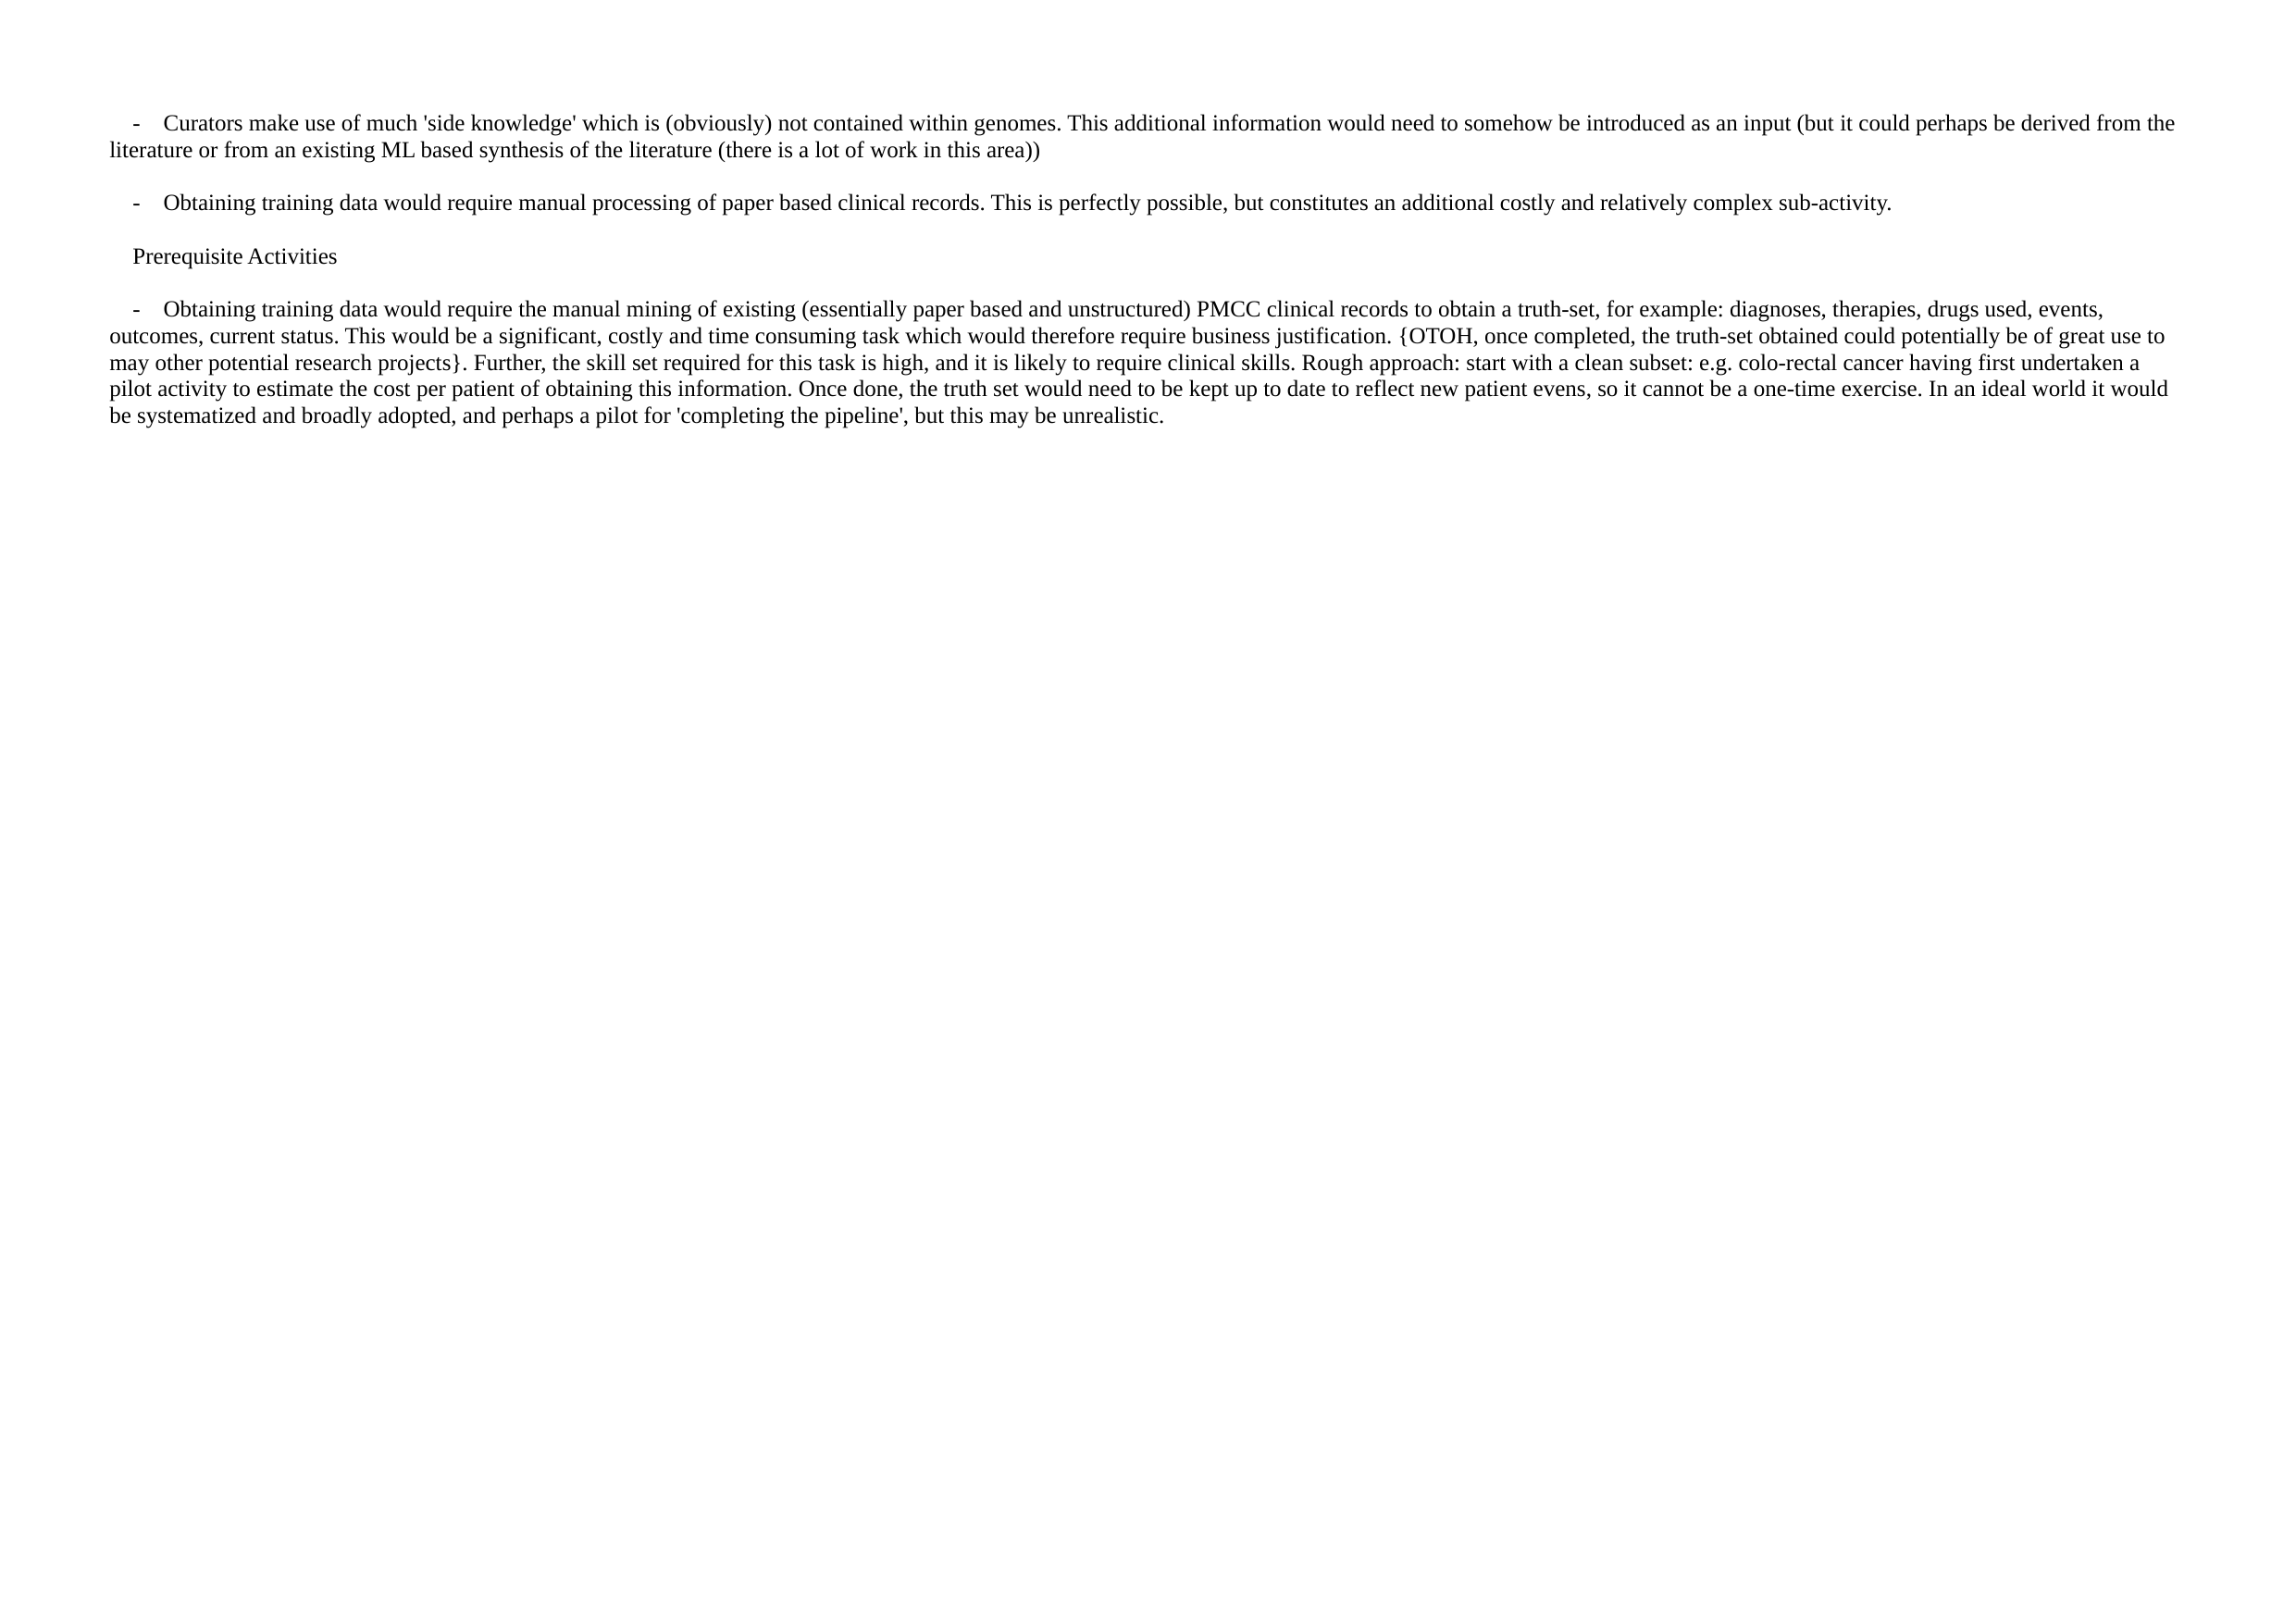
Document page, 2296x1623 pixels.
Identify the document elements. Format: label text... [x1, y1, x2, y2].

text - Curators make use of much 'side knowledge' which is (obviously) not contained within genomes. This additional information would need to somehow be introduced as an input (but it could perhaps be derived from the literature or from an existing ML based synthesis of the literature (there is a lot of work in this area)) [109, 109, 2186, 163]
text Prerequisite Activities [109, 242, 2186, 269]
text - Obtaining training data would require manual processing of paper based clinical records. This is perfectly possible, but constitutes an additional costly and relatively complex sub-activity. [109, 189, 2186, 216]
text - Obtaining training data would require the manual mining of existing (essentially paper based and unstructured) PMCC clinical records to obtain a truth-set, for example: diagnoses, therapies, drugs used, events, outcomes, current status. This would be a significant, costly and time consuming task which would therefore require business justification. {OTOH, once completed, the truth-set obtained could potentially be of great use to may other potential research projects}. Further, the skill set required for this task is high, and it is likely to require clinical skills. Rough approach: start with a clean subset: e.g. colo-rectal cancer having first undertaken a pilot activity to estimate the cost per patient of obtaining this information. Once done, the truth set would need to be kept up to date to reflect new patient evens, so it cannot be a one-time exercise. In an ideal world it would be systematized and broadly adopted, and perhaps a pilot for 'completing the pipeline', but this may be unrealistic. [109, 295, 2186, 428]
